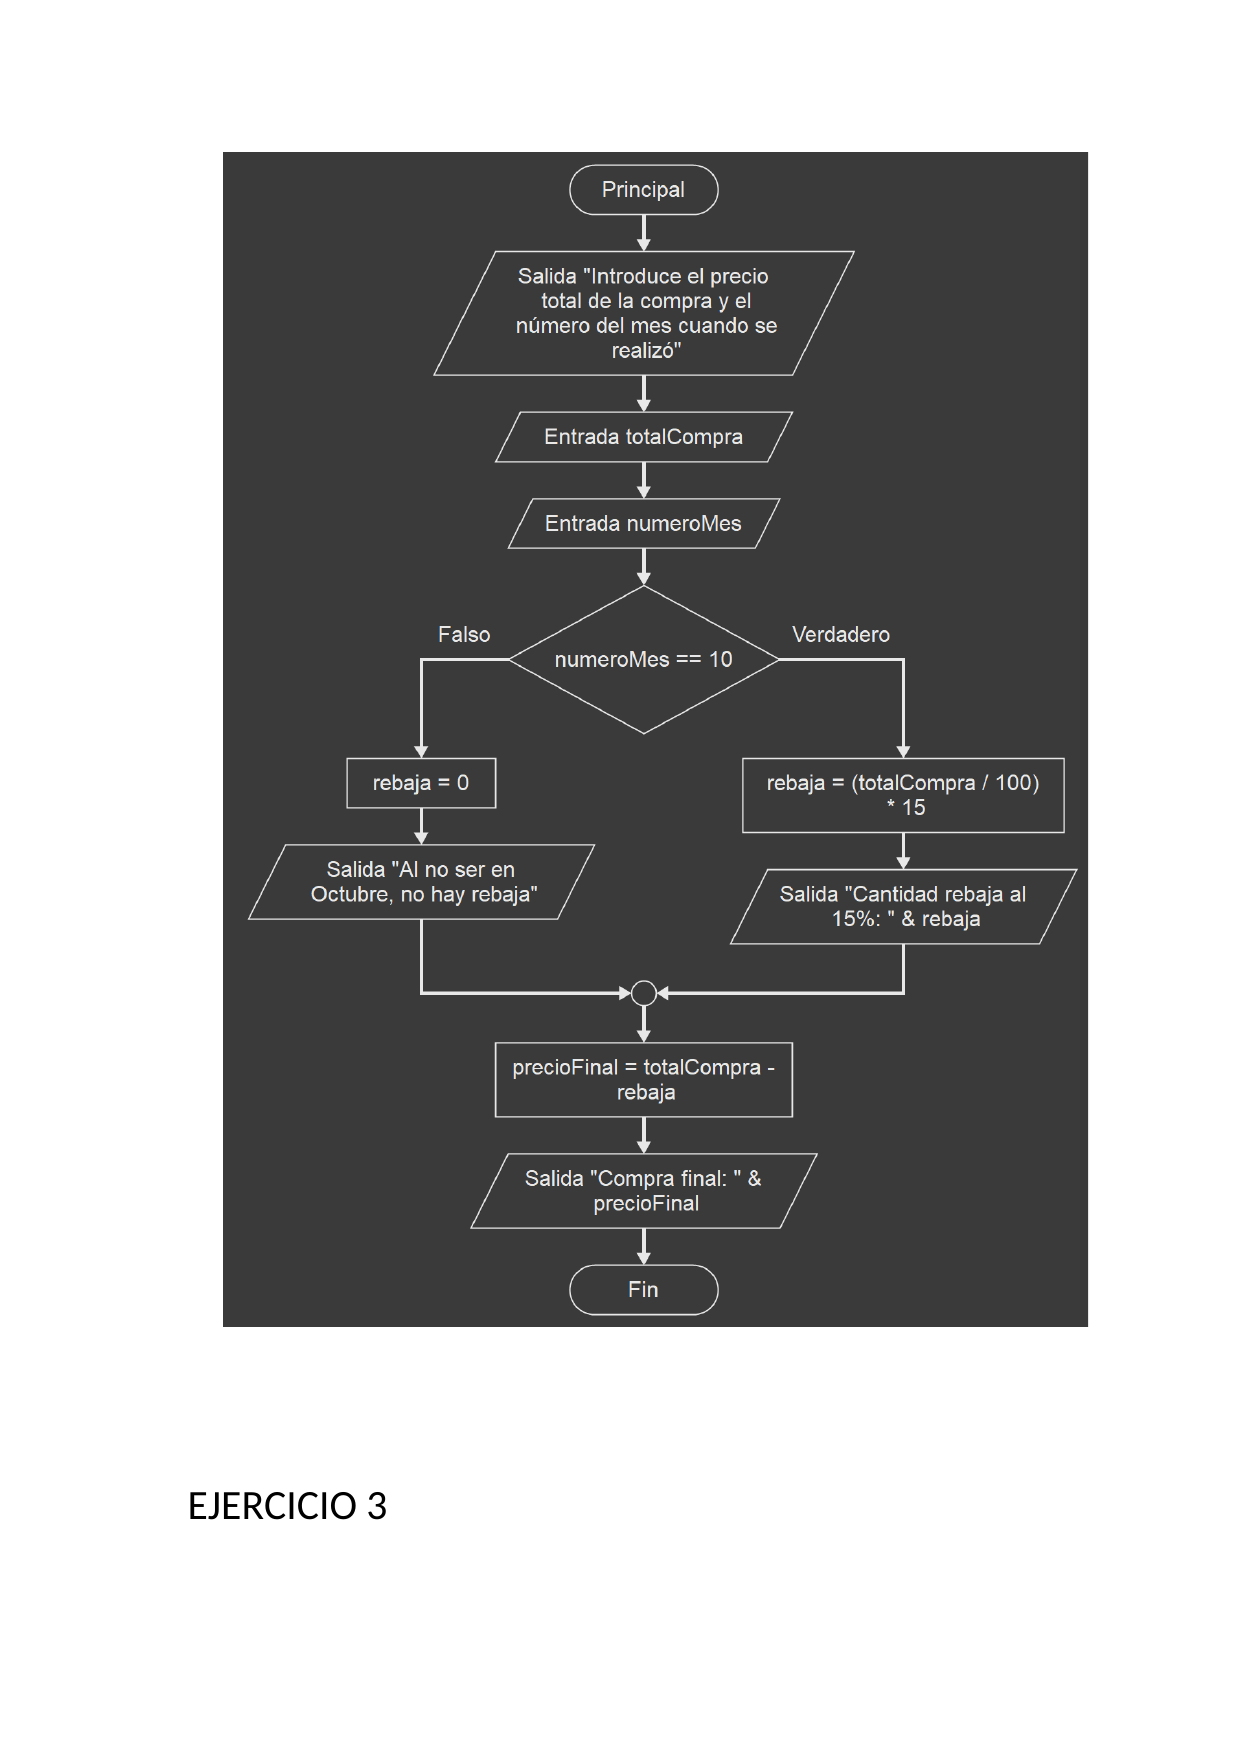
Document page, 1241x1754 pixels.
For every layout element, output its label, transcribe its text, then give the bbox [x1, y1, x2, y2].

text EJERCICIO 3 [187, 1479, 1053, 1529]
picture [223, 152, 1089, 1327]
